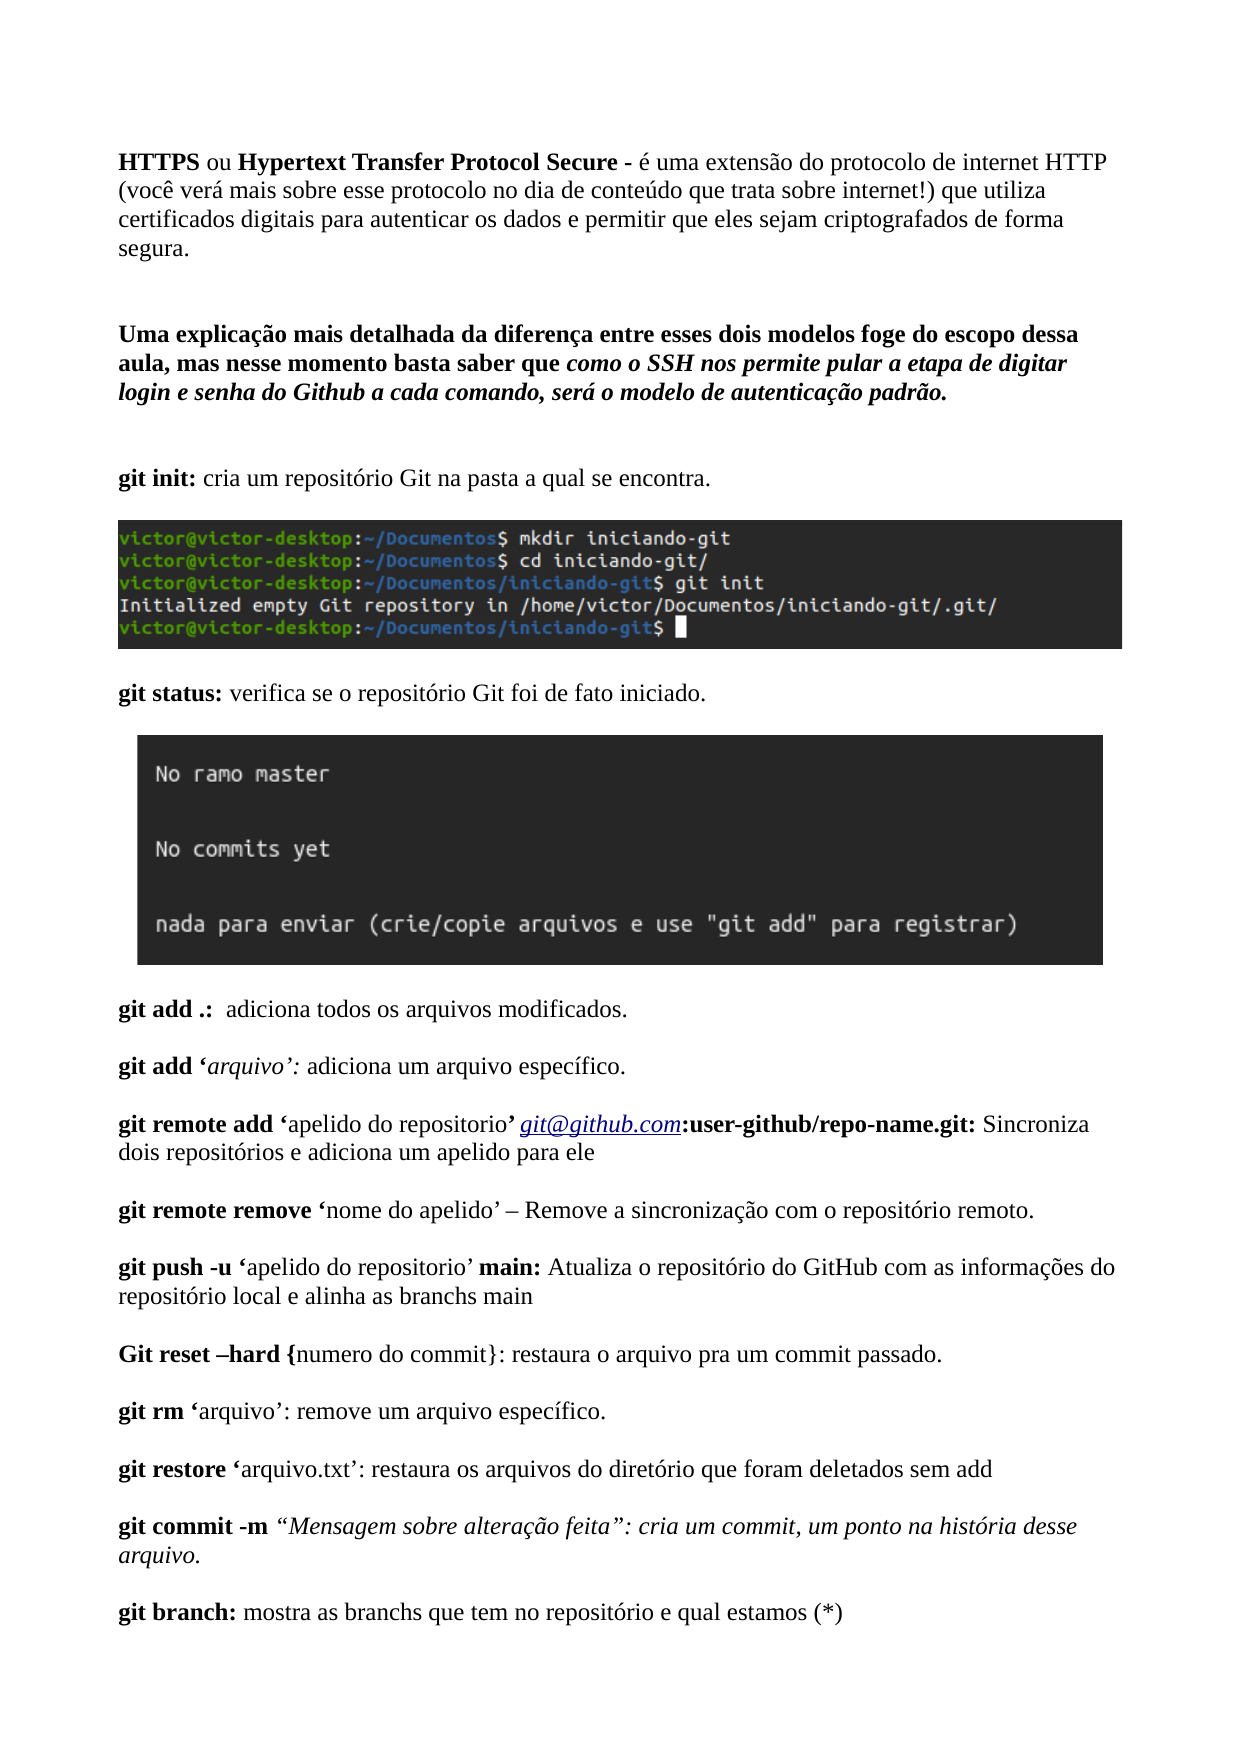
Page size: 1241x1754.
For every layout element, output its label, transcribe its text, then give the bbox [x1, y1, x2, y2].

text git add .: adiciona todos os arquivos modificados. [118, 994, 1122, 1022]
picture [137, 735, 1103, 965]
picture [118, 520, 1123, 649]
text git push -u ‘apelido do repositorio’ main: Atualiza o repositório do GitHub com as informações do repositório local e alinha as branchs main [118, 1252, 1122, 1310]
text git status: verifica se o repositório Git foi de fato iniciado. [118, 678, 1122, 706]
text HTTPS ou Hypertext Transfer Protocol Secure - é uma extensão do protocolo de internet HTTP (você verá mais sobre esse protocolo no dia de conteúdo que trata sobre internet!) que utiliza certificados digitais para autenticar os dados e permitir que eles sejam criptografados de forma segura. [118, 147, 1122, 262]
text git remote remove ‘nome do apelido’ – Remove a sincronização com o repositório remoto. [118, 1195, 1122, 1224]
text git remote add ‘apelido do repositorio’ git@github.com:user-github/repo-name.git: Sincroniza dois repositórios e adiciona um apelido para ele [118, 1109, 1122, 1166]
text git branch: mostra as branchs que tem no repositório e qual estamos (*) [118, 1597, 1122, 1626]
text Uma explicação mais detalhada da diferença entre esses dois modelos foge do escopo dessa aula, mas nesse momento basta saber que como o SSH nos permite pular a etapa de digitar login e senha do Github a cada comando, será o modelo de autenticação padrão. [118, 319, 1122, 406]
text git add ‘arquivo’: adiciona um arquivo específico. [118, 1051, 1122, 1080]
text Git reset –hard {numero do commit}: restaura o arquivo pra um commit passado. [118, 1339, 1122, 1367]
text git rm ‘arquivo’: remove um arquivo específico. [118, 1396, 1122, 1425]
text git commit -m “Mensagem sobre alteração feita”: cria um commit, um ponto na história desse arquivo. [118, 1511, 1122, 1569]
text git init: cria um repositório Git na pasta a qual se encontra. [118, 463, 1122, 492]
text git restore ‘arquivo.txt’: restaura os arquivos do diretório que foram deletados sem add [118, 1454, 1122, 1482]
